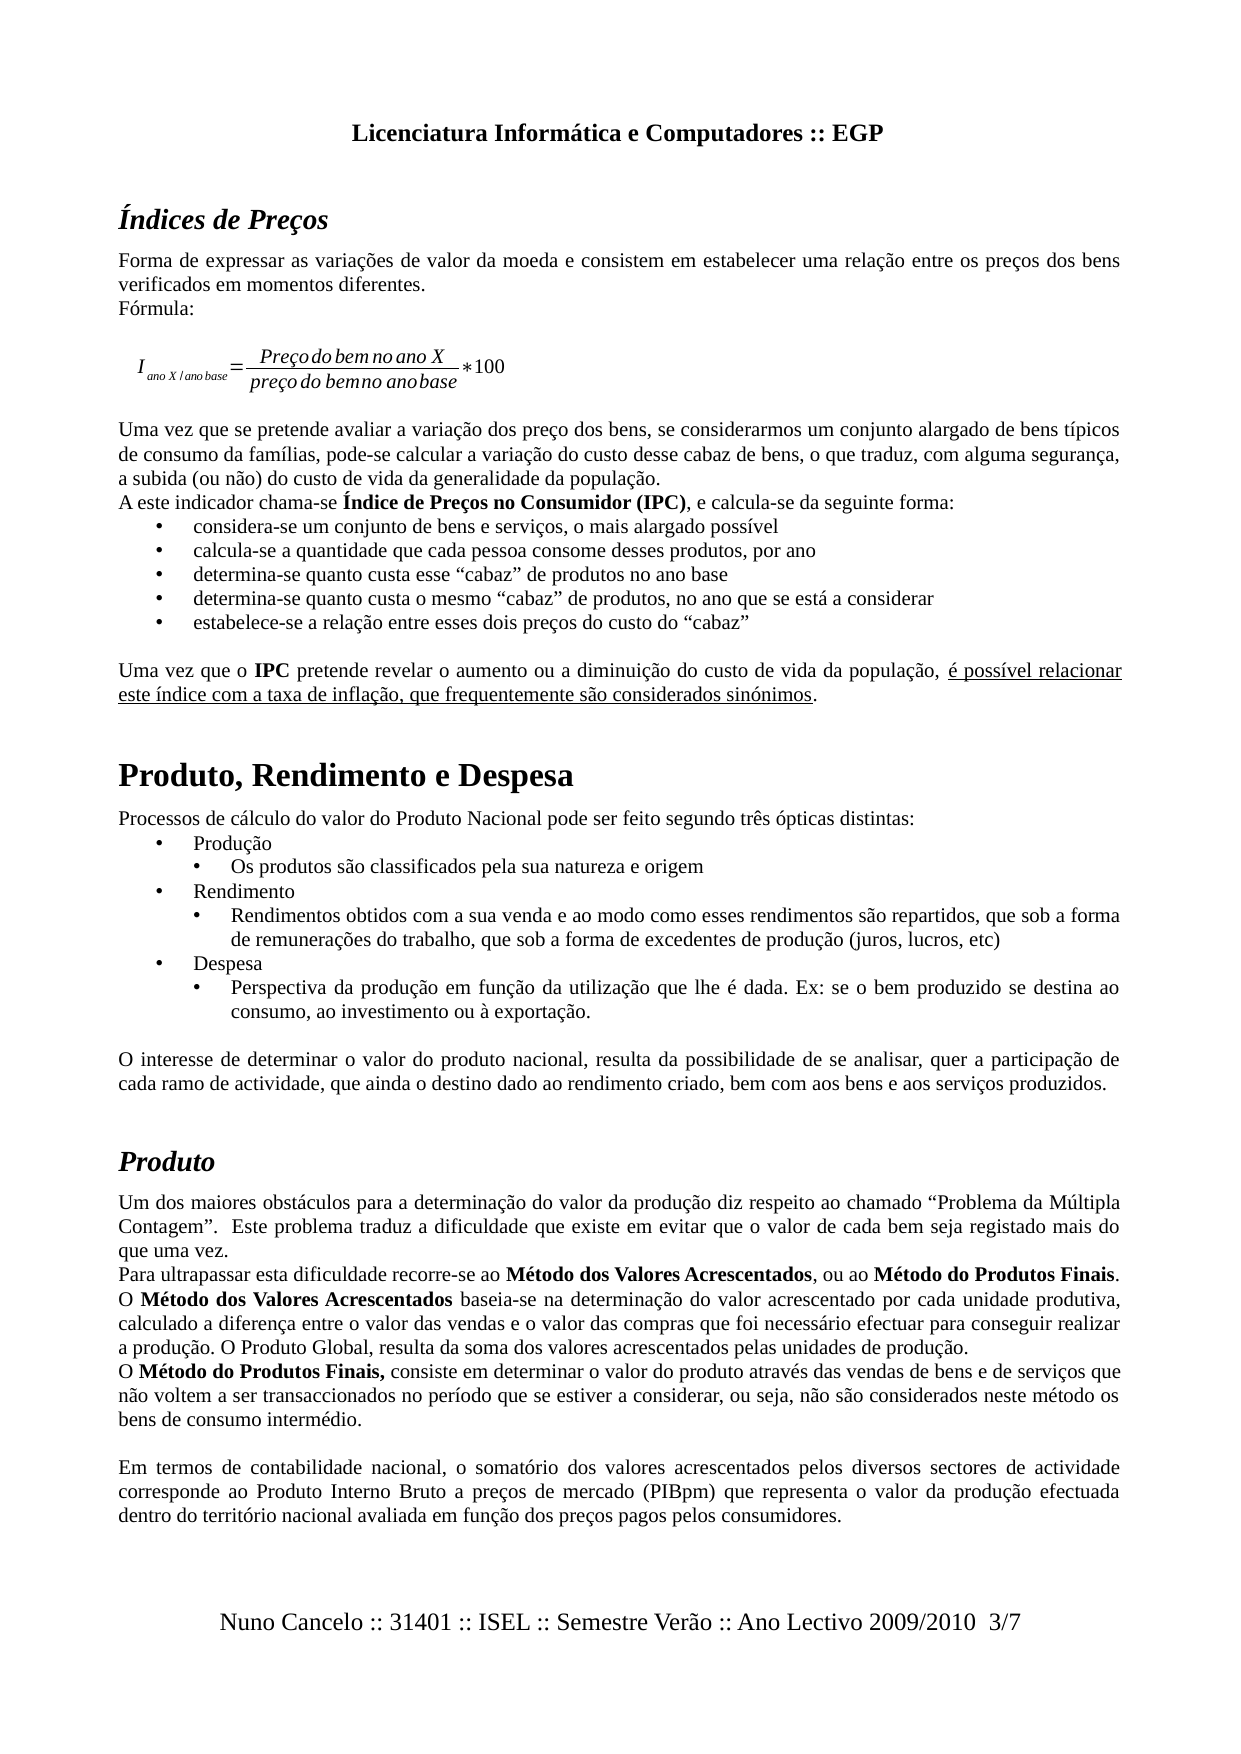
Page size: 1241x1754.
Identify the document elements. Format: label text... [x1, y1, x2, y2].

list Produção [156, 830, 1122, 854]
text O Método do Produtos Finais, consiste em determinar o valor do produto através das vendas de bens e de serviços que não voltem a ser transaccionados no período que se estiver a considerar, ou seja, não são considerados neste método os bens de consumo intermédio. [118, 1359, 1122, 1431]
text Fórmula: [118, 296, 1122, 320]
list Rendimento [156, 878, 1122, 903]
list estabelece-se a relação entre esses dois preços do custo do “cabaz” [156, 610, 1122, 634]
list determina-se quanto custa esse “cabaz” de produtos no ano base [156, 562, 1122, 586]
subtitle Índices de Preços [118, 202, 1122, 236]
text Processos de cálculo do valor do Produto Nacional pode ser feito segundo três ópticas distintas: [118, 806, 1122, 830]
subtitle Produto, Rendimento e Despesa [118, 755, 1122, 794]
text Uma vez que o IPC pretende revelar o aumento ou a diminuição do custo de vida da população, é possível relacionar este índice com a taxa de inflação, que frequentemente são considerados sinónimos. [118, 658, 1122, 706]
subtitle Produto [118, 1144, 1122, 1178]
text O Método dos Valores Acrescentados baseia-se na determinação do valor acrescentado por cada unidade produtiva, calculado a diferença entre o valor das vendas e o valor das compras que foi necessário efectuar para conseguir realizar a produção. O Produto Global, resulta da soma dos valores acrescentados pelas unidades de produção. [118, 1286, 1122, 1359]
text Para ultrapassar esta dificuldade recorre-se ao Método dos Valores Acrescentados, ou ao Método do Produtos Finais. [118, 1262, 1122, 1286]
text Em termos de contabilidade nacional, o somatório dos valores acrescentados pelos diversos sectores de actividade corresponde ao Produto Interno Bruto a preços de mercado (PIBpm) que representa o valor da produção efectuada dentro do território nacional avaliada em função dos preços pagos pelos consumidores. [118, 1455, 1122, 1527]
list Rendimentos obtidos com a sua venda e ao modo como esses rendimentos são repartidos, que sob a forma de remunerações do trabalho, que sob a forma de excedentes de produção (juros, lucros, etc) [193, 903, 1122, 951]
list considera-se um conjunto de bens e serviços, o mais alargado possível [156, 514, 1122, 538]
list Perspectiva da produção em função da utilização que lhe é dada. Ex: se o bem produzido se destina ao consumo, ao investimento ou à exportação. [193, 975, 1122, 1023]
text O interesse de determinar o valor do produto nacional, resulta da possibilidade de se analisar, quer a participação de cada ramo de actividade, que ainda o destino dado ao rendimento criado, bem com aos bens e aos serviços produzidos. [118, 1047, 1122, 1095]
list determina-se quanto custa o mesmo “cabaz” de produtos, no ano que se está a considerar [156, 586, 1122, 610]
text Um dos maiores obstáculos para a determinação do valor da produção diz respeito ao chamado “Problema da Múltipla Contagem”. Este problema traduz a dificuldade que existe em evitar que o valor de cada bem seja registado mais do que uma vez. [118, 1190, 1122, 1262]
text Uma vez que se pretende avaliar a variação dos preço dos bens, se considerarmos um conjunto alargado de bens típicos de consumo da famílias, pode-se calcular a variação do custo desse cabaz de bens, o que traduz, com alguma segurança, a subida (ou não) do custo de vida da generalidade da população. [118, 417, 1122, 489]
list Despesa [156, 951, 1122, 975]
list Os produtos são classificados pela sua natureza e origem [193, 854, 1122, 878]
text Forma de expressar as variações de valor da moeda e consistem em estabelecer uma relação entre os preços dos bens verificados em momentos diferentes. [118, 248, 1122, 296]
list calcula-se a quantidade que cada pessoa consome desses produtos, por ano [156, 538, 1122, 562]
text A este indicador chama-se Índice de Preços no Consumidor (IPC), e calcula-se da seguinte forma: [118, 489, 1122, 514]
